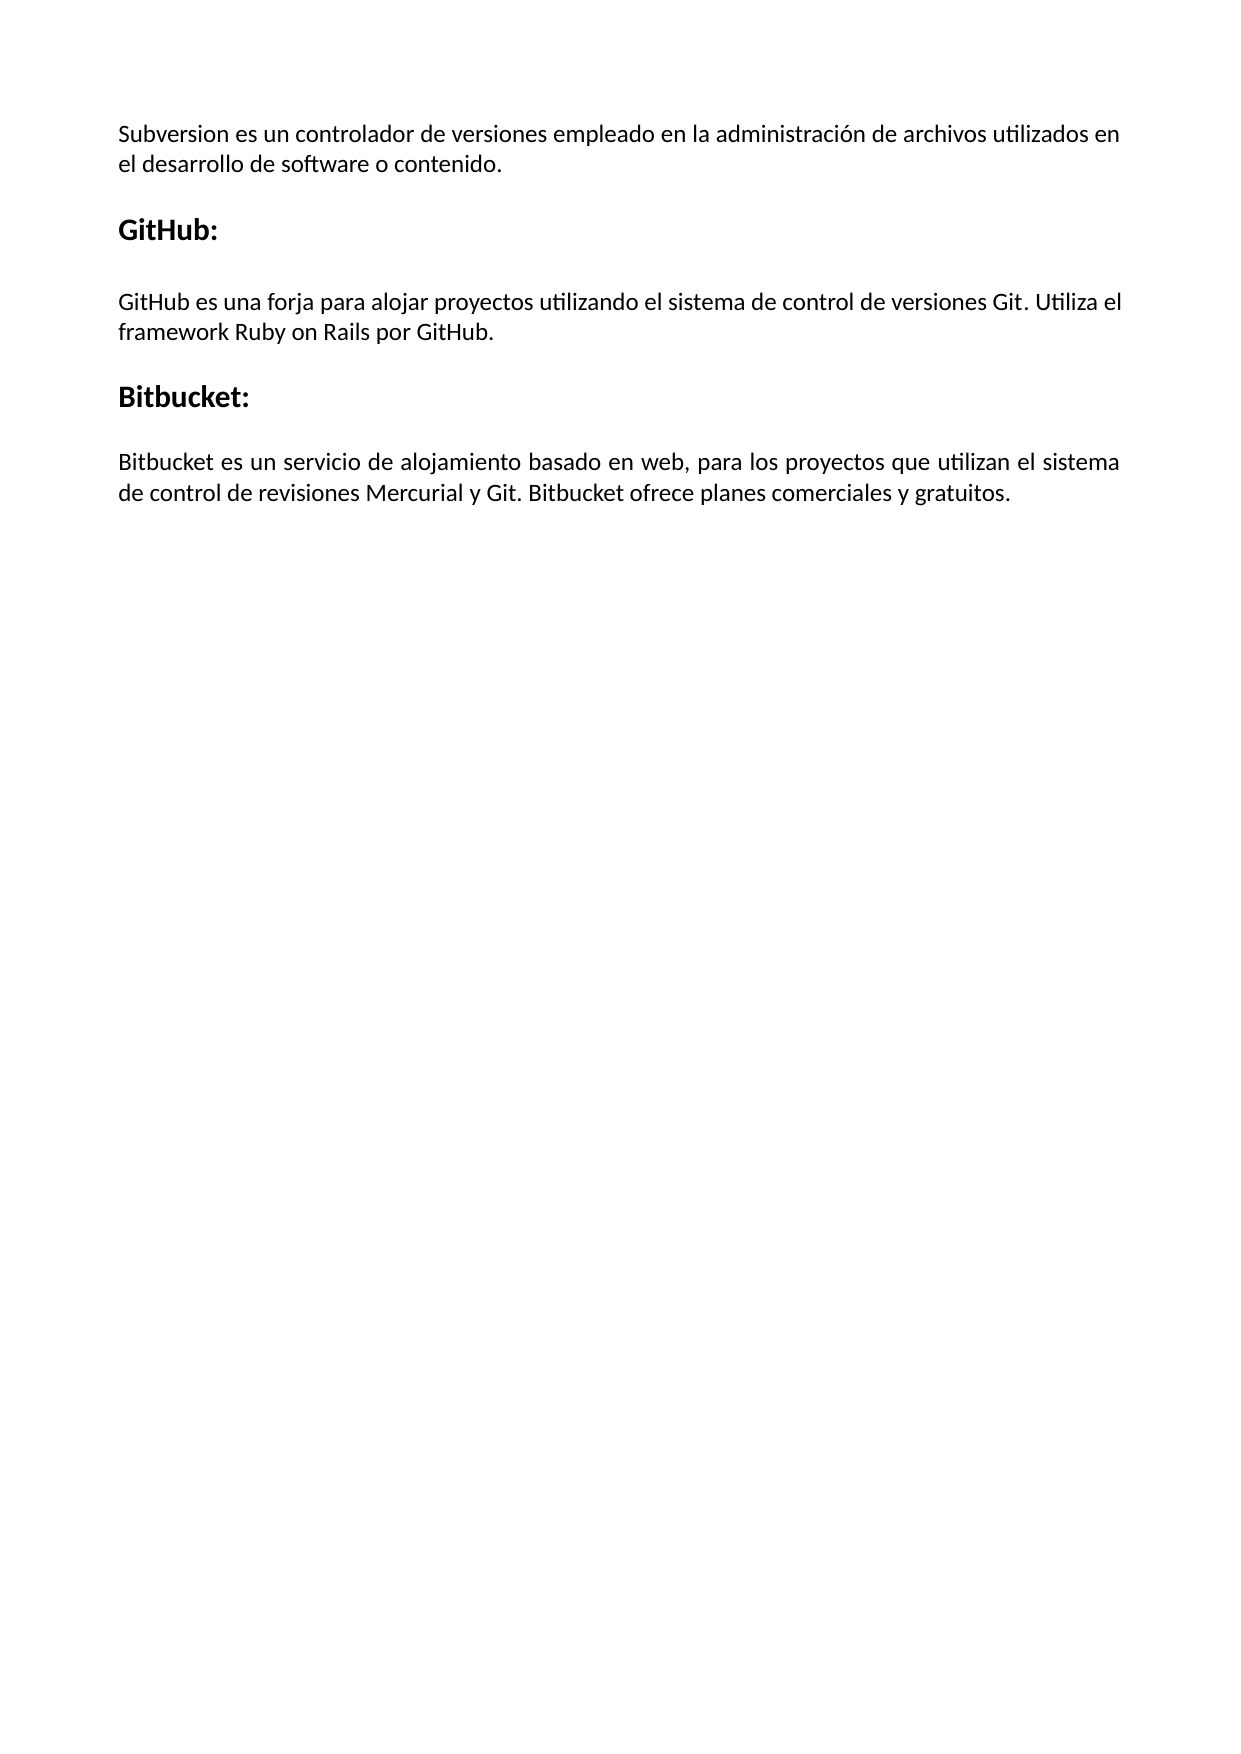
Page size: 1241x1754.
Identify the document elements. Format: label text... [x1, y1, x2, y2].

text Bitbucket es un servicio de alojamiento basado en web, para los proyectos que utilizan el sistema de control de revisiones Mercurial y Git. Bitbucket ofrece planes comerciales y gratuitos. [118, 446, 1122, 507]
text GitHub es una forja para alojar proyectos utilizando el sistema de control de versiones Git. Utiliza el framework Ruby on Rails por GitHub. [118, 286, 1122, 347]
text Bitbucket: [118, 377, 1122, 416]
text Subversion es un controlador de versiones empleado en la administración de archivos utilizados en el desarrollo de software o contenido. [118, 118, 1122, 179]
text GitHub: [118, 210, 1122, 248]
